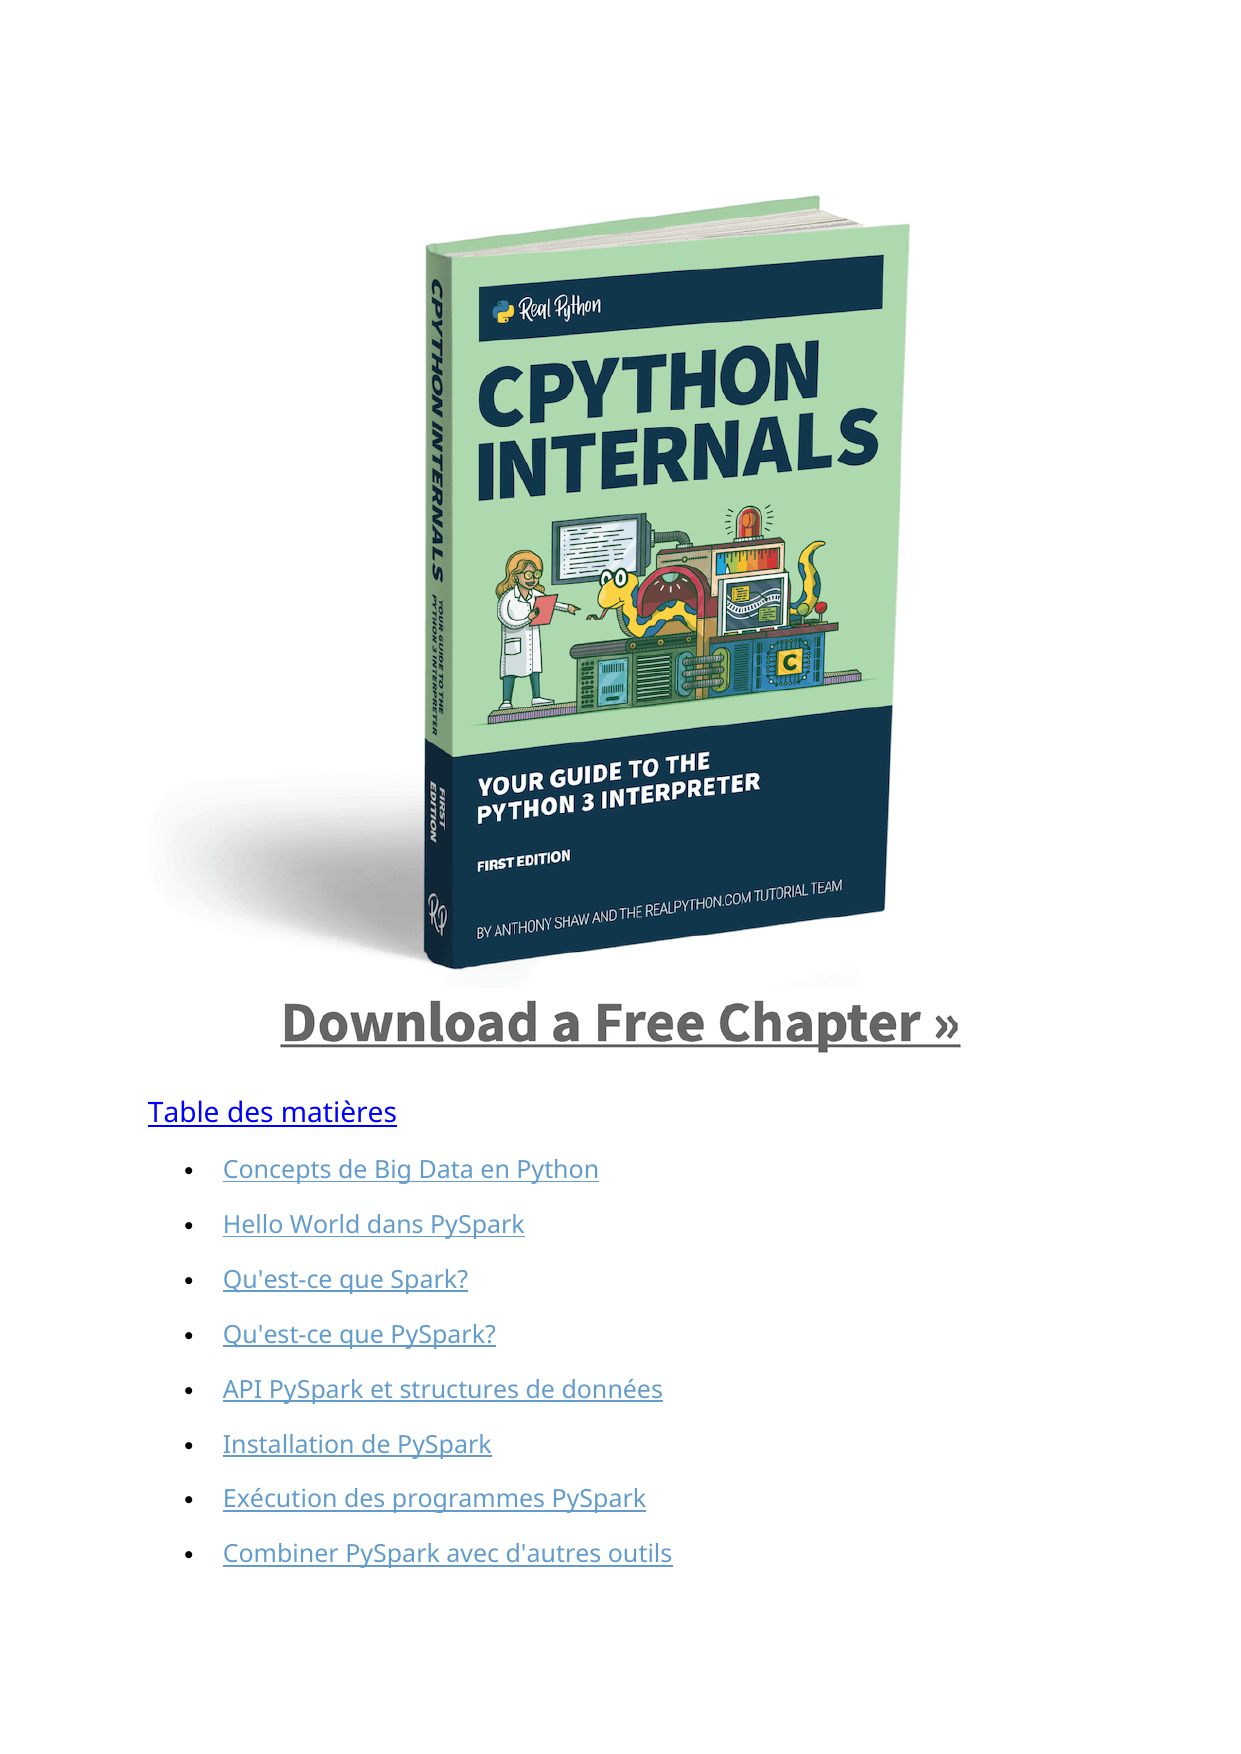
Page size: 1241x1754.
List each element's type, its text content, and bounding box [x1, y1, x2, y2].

list API PySpark et structures de données [185, 1371, 1093, 1405]
list Combiner PySpark avec d'autres outils [185, 1536, 1093, 1570]
list Hello World dans PySpark [185, 1207, 1093, 1241]
text Table des matières [148, 1093, 1093, 1131]
list Installation de PySpark [185, 1426, 1093, 1460]
list Qu'est-ce que PySpark? [185, 1316, 1093, 1351]
list Concepts de Big Data en Python [185, 1152, 1093, 1186]
list Exécution des programmes PySpark [185, 1481, 1093, 1515]
list Qu'est-ce que Spark? [185, 1262, 1093, 1296]
